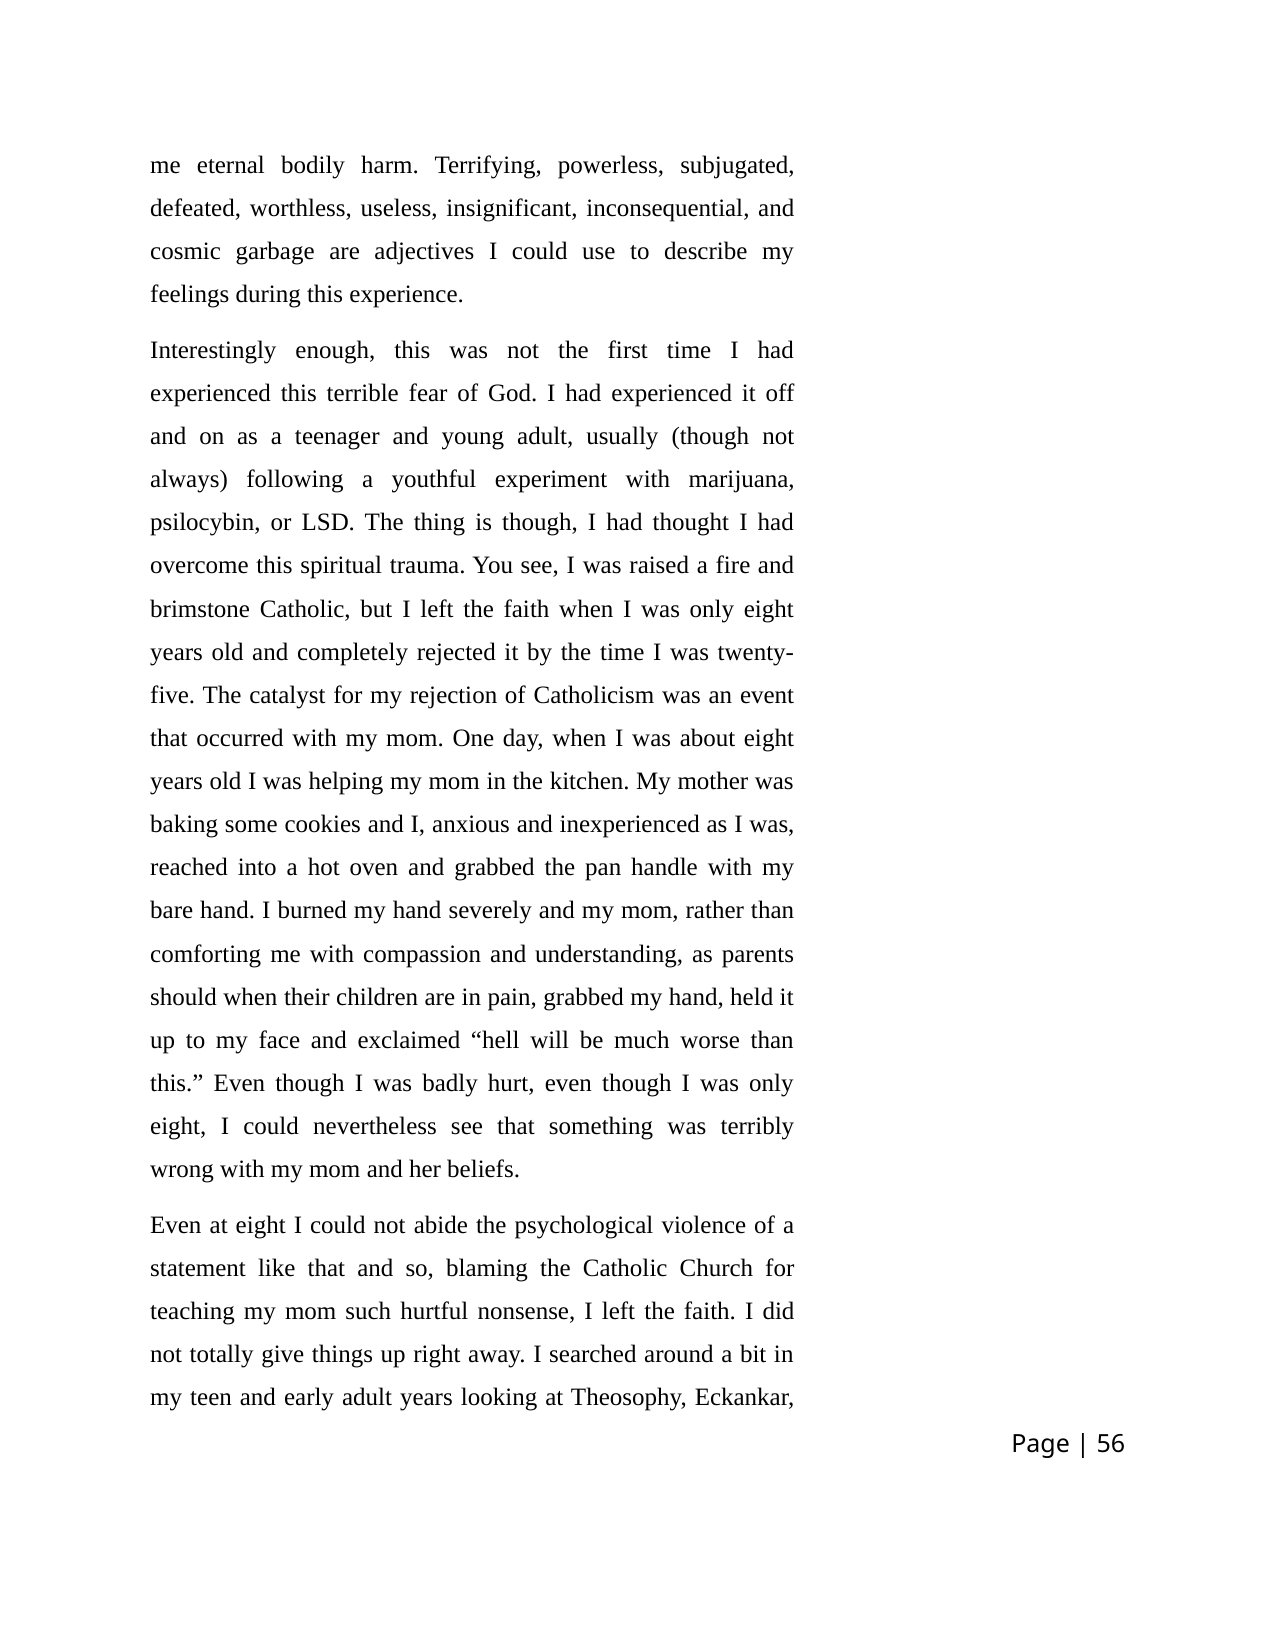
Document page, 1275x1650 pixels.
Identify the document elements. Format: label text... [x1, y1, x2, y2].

text me eternal bodily harm. Terrifying, powerless, subjugated, defeated, worthless, useless, insignificant, inconsequential, and cosmic garbage are adjectives I could use to describe my feelings during this experience. [150, 150, 795, 308]
text Even at eight I could not abide the psychological violence of a statement like that and so, blaming the Catholic Church for teaching my mom such hurtful nonsense, I left the faith. I did not totally give things up right away. I searched around a bit in my teen and early adult years looking at Theosophy, Eckankar, [150, 1210, 795, 1411]
text Interestingly enough, this was not the first time I had experienced this terrible fear of God. I had experienced it off and on as a teenager and young adult, usually (though not always) following a youthful experiment with marijuana, psilocybin, or LSD. The thing is though, I had thought I had overcome this spiritual trauma. You see, I was raised a fire and brimstone Catholic, but I left the faith when I was only eight years old and completely rejected it by the time I was twenty-five. The catalyst for my rejection of Catholicism was an event that occurred with my mom. One day, when I was about eight years old I was helping my mom in the kitchen. My mother was baking some cookies and I, anxious and inexperienced as I was, reached into a hot oven and grabbed the pan handle with my bare hand. I burned my hand severely and my mom, rather than comforting me with compassion and understanding, as parents should when their children are in pain, grabbed my hand, held it up to my face and exclaimed “hell will be much worse than this.” Even though I was badly hurt, even though I was only eight, I could nevertheless see that something was terribly wrong with my mom and her beliefs. [150, 335, 795, 1183]
